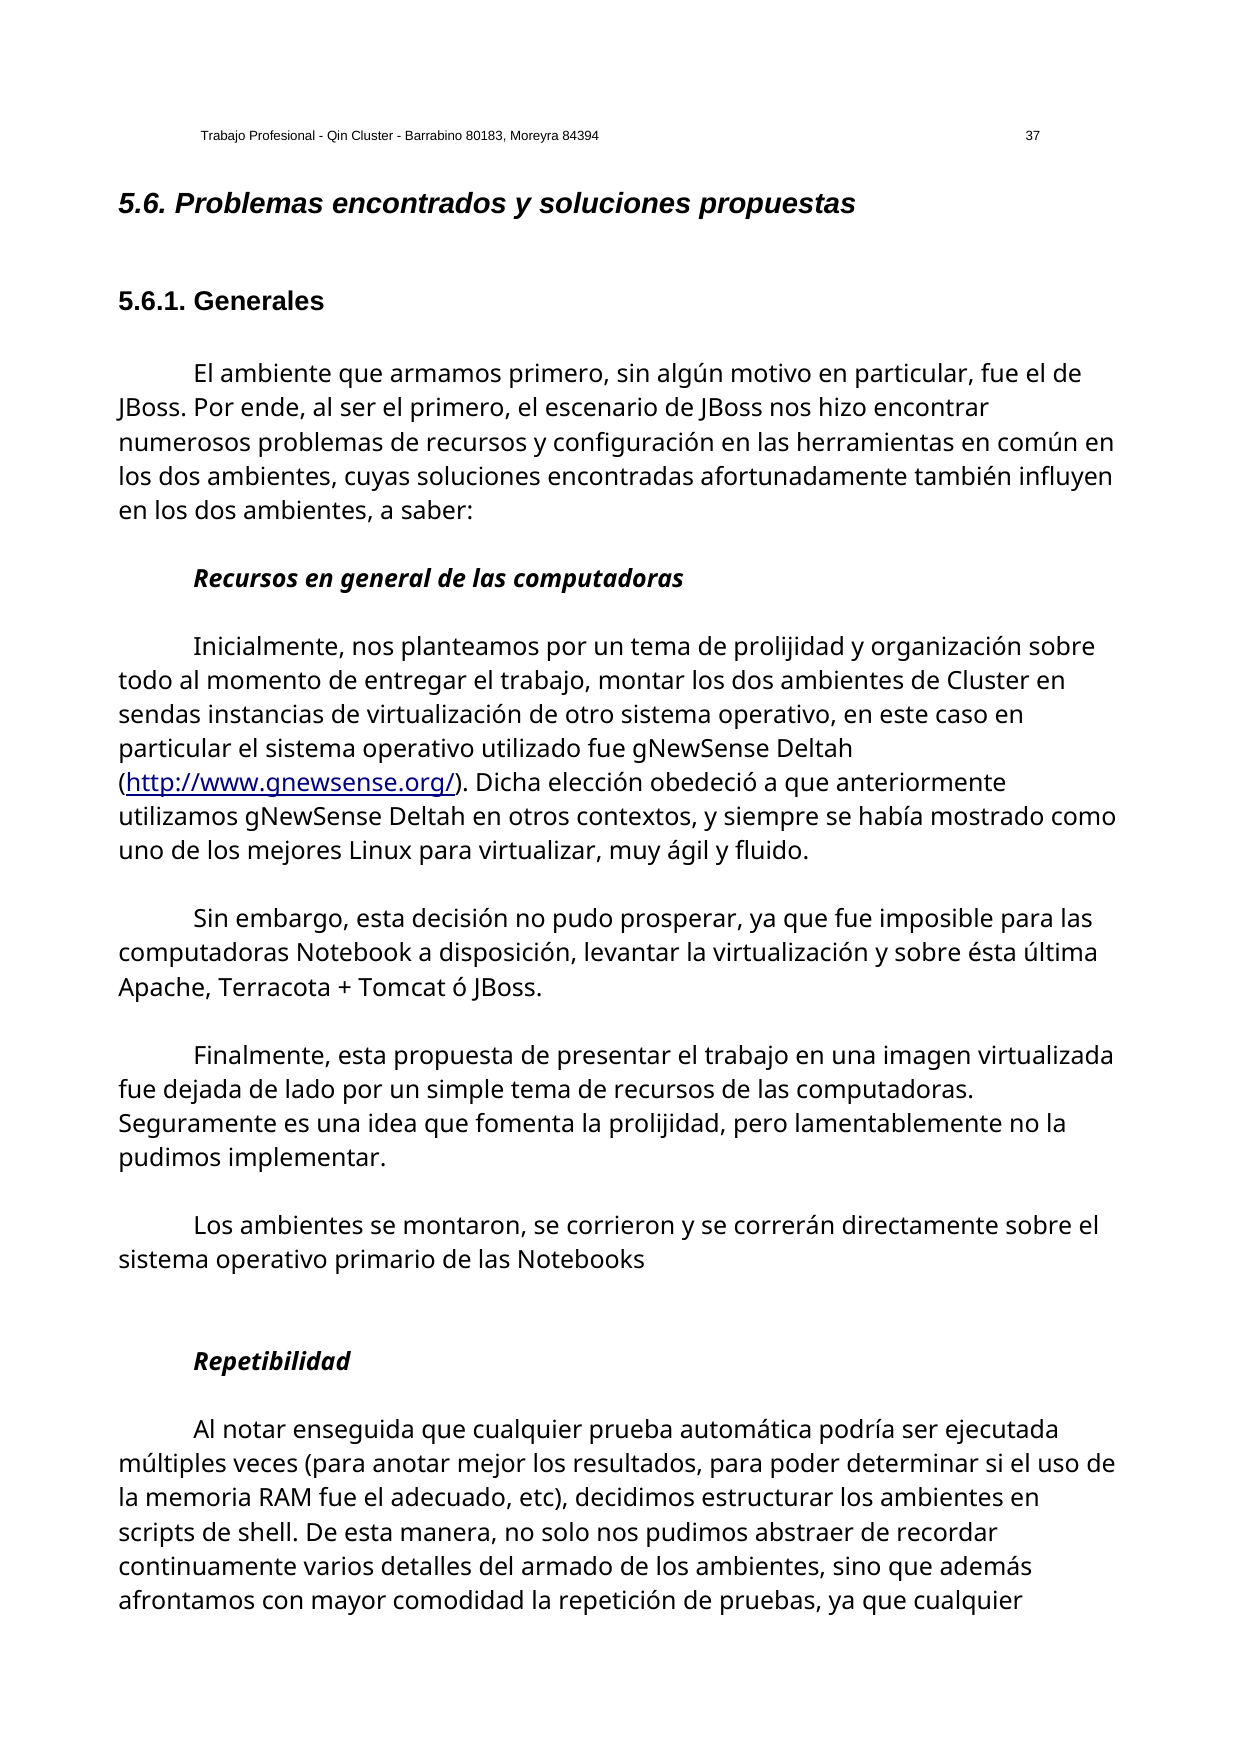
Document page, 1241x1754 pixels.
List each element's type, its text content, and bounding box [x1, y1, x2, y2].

text Inicialmente, nos planteamos por un tema de prolijidad y organización sobre todo al momento de entregar el trabajo, montar los dos ambientes de Cluster en sendas instancias de virtualización de otro sistema operativo, en este caso en particular el sistema operativo utilizado fue gNewSense Deltah (http://www.gnewsense.org/). Dicha elección obedeció a que anteriormente utilizamos gNewSense Deltah en otros contextos, y siempre se había mostrado como uno de los mejores Linux para virtualizar, muy ágil y fluido. [118, 628, 1122, 867]
text Los ambientes se montaron, se corrieron y se correrán directamente sobre el sistema operativo primario de las Notebooks [118, 1208, 1122, 1276]
text El ambiente que armamos primero, sin algún motivo en particular, fue el de JBoss. Por ende, al ser el primero, el escenario de JBoss nos hizo encontrar numerosos problemas de recursos y configuración en las herramientas en común en los dos ambientes, cuyas soluciones encontradas afortunadamente también influyen en los dos ambientes, a saber: [118, 356, 1122, 526]
text Sin embargo, esta decisión no pudo prosperar, ya que fue imposible para las computadoras Notebook a disposición, levantar la virtualización y sobre ésta última Apache, Terracota + Tomcat ó JBoss. [118, 901, 1122, 1003]
text Al notar enseguida que cualquier prueba automática podría ser ejecutada múltiples veces (para anotar mejor los resultados, para poder determinar si el uso de la memoria RAM fue el adecuado, etc), decidimos estructurar los ambientes en scripts de shell. De esta manera, no solo nos pudimos abstraer de recordar continuamente varios detalles del armado de los ambientes, sino que además afrontamos con mayor comodidad la repetición de pruebas, ya que cualquier [118, 1412, 1122, 1616]
subtitle 5.6.1. Generales [118, 285, 1122, 316]
text Finalmente, esta propuesta de presentar el trabajo en una imagen virtualizada fue dejada de lado por un simple tema de recursos de las computadoras. Seguramente es una idea que fomenta la prolijidad, pero lamentablemente no la pudimos implementar. [118, 1037, 1122, 1173]
subtitle 5.6. Problemas encontrados y soluciones propuestas [118, 187, 1122, 220]
text Recursos en general de las computadoras [118, 560, 1122, 594]
text Repetibilidad [118, 1344, 1122, 1378]
